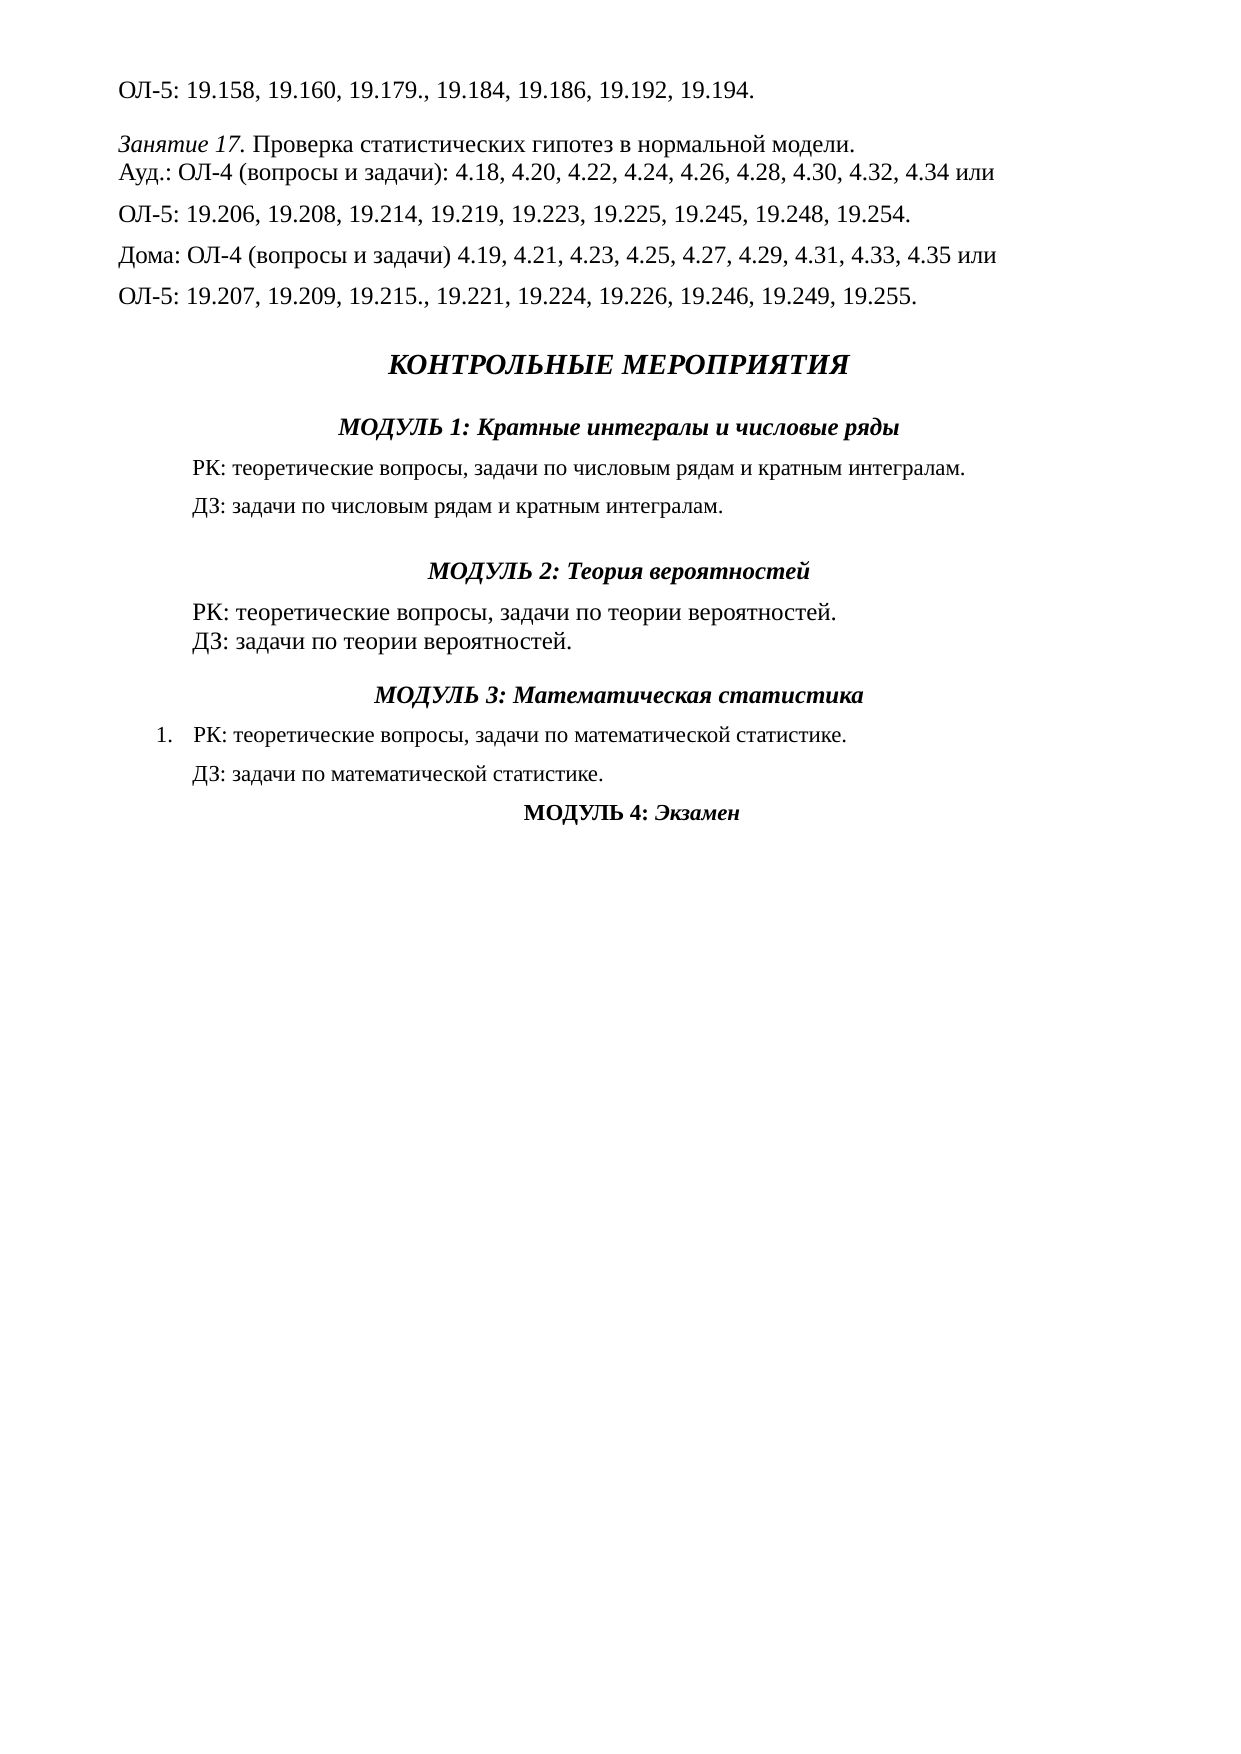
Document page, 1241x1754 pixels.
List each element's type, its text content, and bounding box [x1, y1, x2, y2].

text ДЗ: задачи по теории вероятностей. [118, 626, 1122, 655]
list РК: теоретические вопросы, задачи по математической статистике. [156, 721, 1122, 748]
subtitle МОДУЛЬ 2: Теория вероятностей [118, 556, 1122, 585]
text Дома: ОЛ-4 (вопросы и задачи) 4.19, 4.21, 4.23, 4.25, 4.27, 4.29, 4.31, 4.33, 4.35 или [118, 240, 1122, 269]
subtitle МОДУЛЬ 3: Математическая статистика [118, 680, 1122, 709]
text ОЛ-5: 19.207, 19.209, 19.215., 19.221, 19.224, 19.226, 19.246, 19.249, 19.255. [118, 281, 1122, 310]
subtitle МОДУЛЬ 1: Кратные интегралы и числовые ряды [118, 412, 1122, 441]
text ОЛ-5: 19.206, 19.208, 19.214, 19.219, 19.223, 19.225, 19.245, 19.248, 19.254. [118, 199, 1122, 227]
text Занятие 17. Проверка статистических гипотез в нормальной модели. [118, 129, 1122, 157]
subtitle Контрольные мероприятия [118, 347, 1122, 381]
text РК: теоретические вопросы, задачи по теории вероятностей. [118, 597, 1122, 626]
text Ауд.: ОЛ-4 (вопросы и задачи): 4.18, 4.20, 4.22, 4.24, 4.26, 4.28, 4.30, 4.32, 4.34 или [118, 157, 1122, 186]
text РК: теоретические вопросы, задачи по числовым рядам и кратным интегралам. [118, 453, 1074, 480]
text МОДУЛЬ 4: Экзамен [118, 799, 1074, 825]
text ДЗ: задачи по математической статистике. [118, 760, 1074, 786]
text ДЗ: задачи по числовым рядам и кратным интегралам. [118, 492, 1074, 519]
text ОЛ-5: 19.158, 19.160, 19.179., 19.184, 19.186, 19.192, 19.194. [118, 75, 1122, 104]
